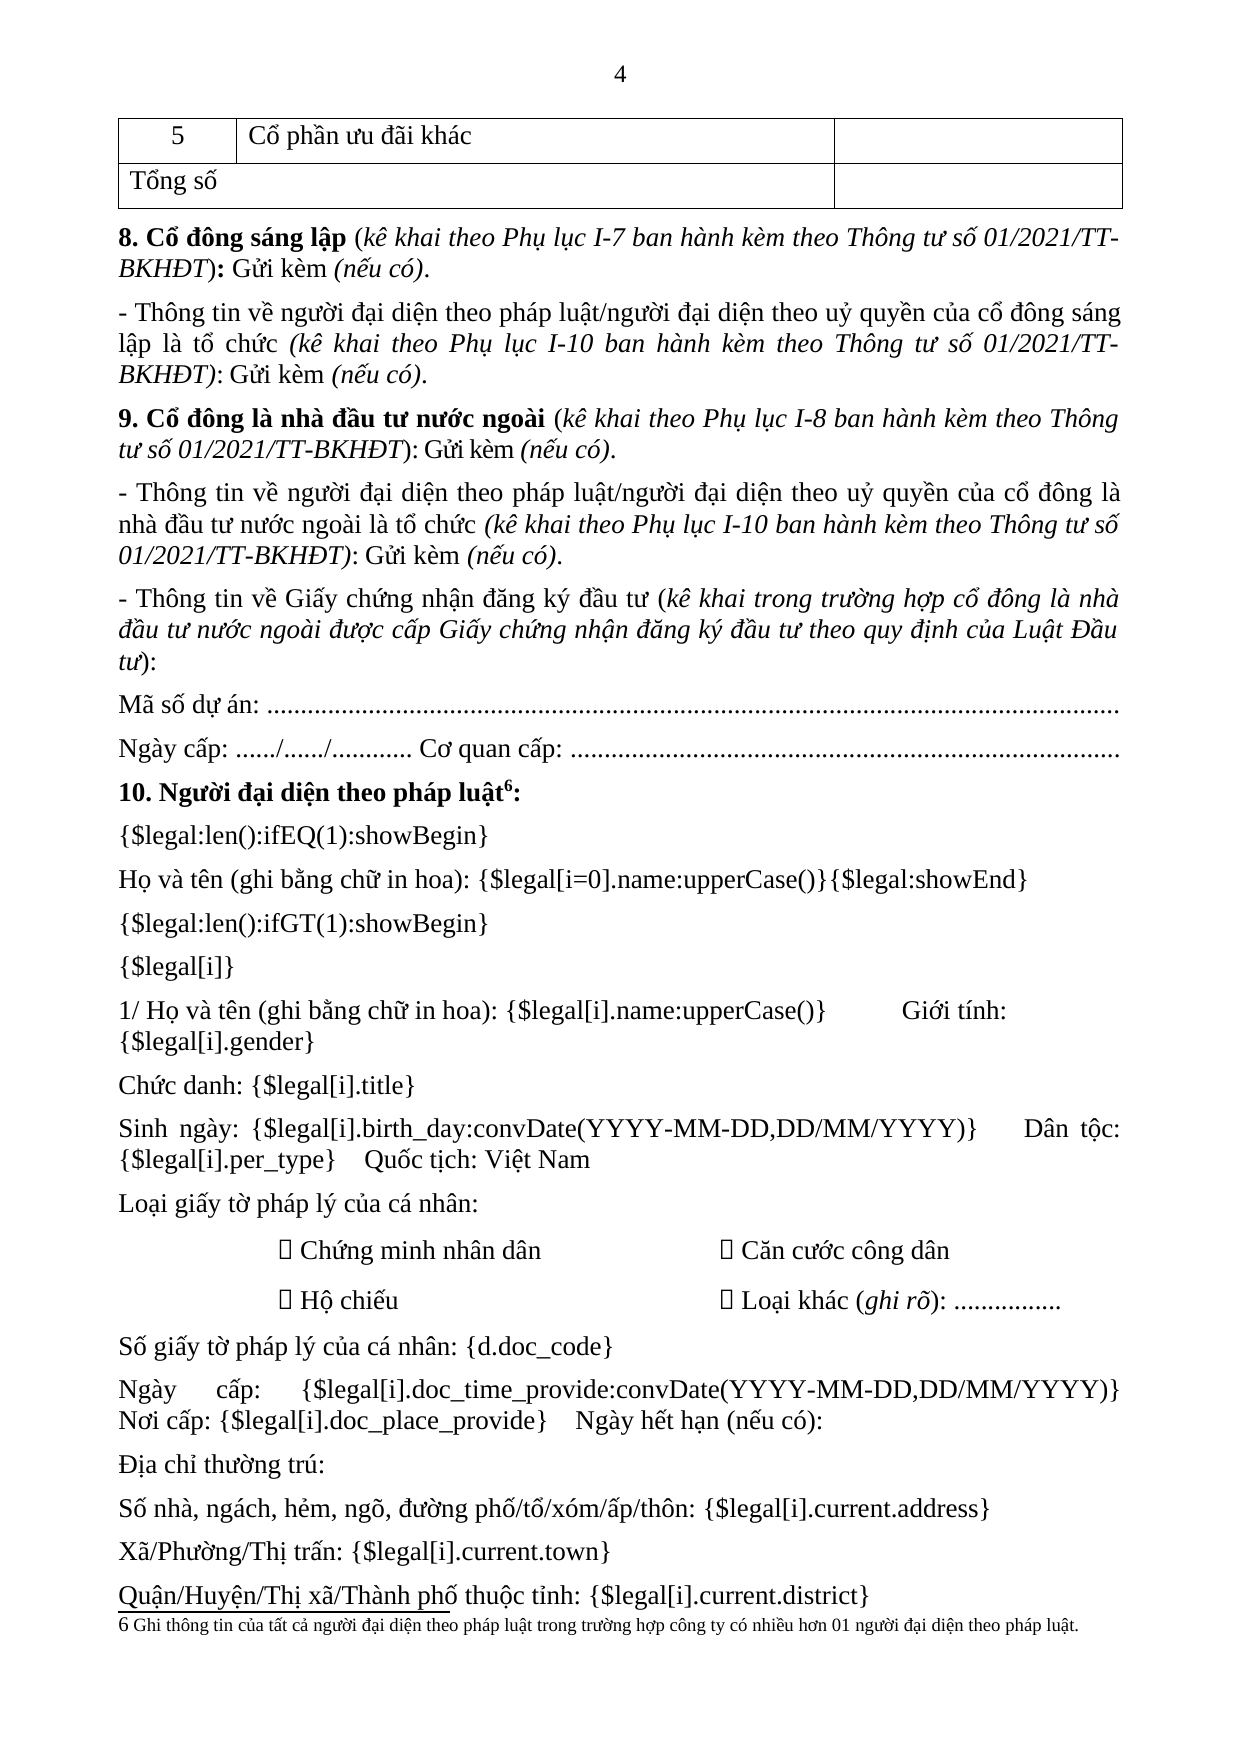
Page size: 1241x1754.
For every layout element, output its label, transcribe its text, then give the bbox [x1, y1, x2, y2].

table_header  Căn cước công dân [633, 1231, 1086, 1280]
text Số nhà, ngách, hẻm, ngõ, đường phố/tổ/xóm/ấp/thôn: {$legal[i].current.address} [118, 1492, 1122, 1523]
text Ngày cấp: ....../....../............ Cơ quan cấp: [118, 732, 1122, 763]
text Quận/Huyện/Thị xã/Thành phố thuộc tỉnh: {$legal[i].current.district} [118, 1579, 1122, 1610]
table_cell  Hộ chiếu [192, 1280, 633, 1329]
table_cell [835, 164, 1122, 207]
table_cell 5 [119, 119, 236, 163]
text Xã/Phường/Thị trấn: {$legal[i].current.town} [118, 1535, 1122, 1566]
text Số giấy tờ pháp lý của cá nhân: {d.doc_code} [118, 1329, 1122, 1361]
text Họ và tên (ghi bằng chữ in hoa): {$legal[i=0].name:upperCase()}{$legal:showEnd} [118, 863, 1122, 894]
text {$legal:len():ifEQ(1):showBegin} [118, 819, 1122, 851]
text {$legal[i]} [118, 950, 1122, 981]
text {$legal:len():ifGT(1):showBegin} [118, 907, 1122, 938]
text Mã số dự án: [118, 688, 1122, 719]
text 1/ Họ và tên (ghi bằng chữ in hoa): {$legal[i].name:upperCase()} Giới tính: {$legal[i].gender} [118, 994, 1122, 1056]
text - Thông tin về Giấy chứng nhận đăng ký đầu tư (kê khai trong trường hợp cổ đông là nhà đầu tư nước ngoài được cấp Giấy chứng nhận đăng ký đầu tư theo quy định của Luật Đầu tư): [118, 582, 1122, 676]
text Ngày cấp: {$legal[i].doc_time_provide:convDate(YYYY-MM-DD,DD/MM/YYYY)} Nơi cấp: {$legal[i].doc_place_provide} Ngày hết hạn (nếu có): [118, 1373, 1122, 1436]
text - Thông tin về người đại diện theo pháp luật/người đại diện theo uỷ quyền của cổ đông sáng lập là tổ chức (kê khai theo Phụ lục I-10 ban hành kèm theo Thông tư số 01/2021/TT-BKHĐT): Gửi kèm (nếu có). [118, 296, 1122, 389]
text 10. Người đại diện theo pháp luật: [118, 776, 1122, 807]
text Sinh ngày: {$legal[i].birth_day:convDate(YYYY-MM-DD,DD/MM/YYYY)} Dân tộc: {$legal[i].per_type} Quốc tịch: Việt Nam [118, 1112, 1122, 1175]
text Loại giấy tờ pháp lý của cá nhân: [118, 1187, 1122, 1218]
table_header  Chứng minh nhân dân [192, 1231, 633, 1280]
table_cell Tổng số [119, 164, 834, 207]
text 9. Cổ đông là nhà đầu tư nước ngoài (kê khai theo Phụ lục I-8 ban hành kèm theo Thông tư số 01/2021/TT-BKHĐT): Gửi kèm (nếu có). [118, 402, 1122, 464]
text - Thông tin về người đại diện theo pháp luật/người đại diện theo uỷ quyền của cổ đông là nhà đầu tư nước ngoài là tổ chức (kê khai theo Phụ lục I-10 ban hành kèm theo Thông tư số 01/2021/TT-BKHĐT): Gửi kèm (nếu có). [118, 477, 1122, 570]
text Địa chỉ thường trú: [118, 1448, 1122, 1479]
table_cell  Loại khác (ghi rõ): ................ [633, 1280, 1086, 1329]
table_cell Cổ phần ưu đãi khác [237, 119, 834, 163]
text Ghi thông tin của tất cả người đại diện theo pháp luật trong trường hợp công ty có nhiều hơn 01 người đại diện theo pháp luật. [118, 1612, 1122, 1636]
text Chức danh: {$legal[i].title} [118, 1069, 1122, 1100]
table_cell [835, 119, 1122, 163]
text 8. Cổ đông sáng lập (kê khai theo Phụ lục I-7 ban hành kèm theo Thông tư số 01/2021/TT-BKHĐT): Gửi kèm (nếu có). [118, 221, 1122, 283]
